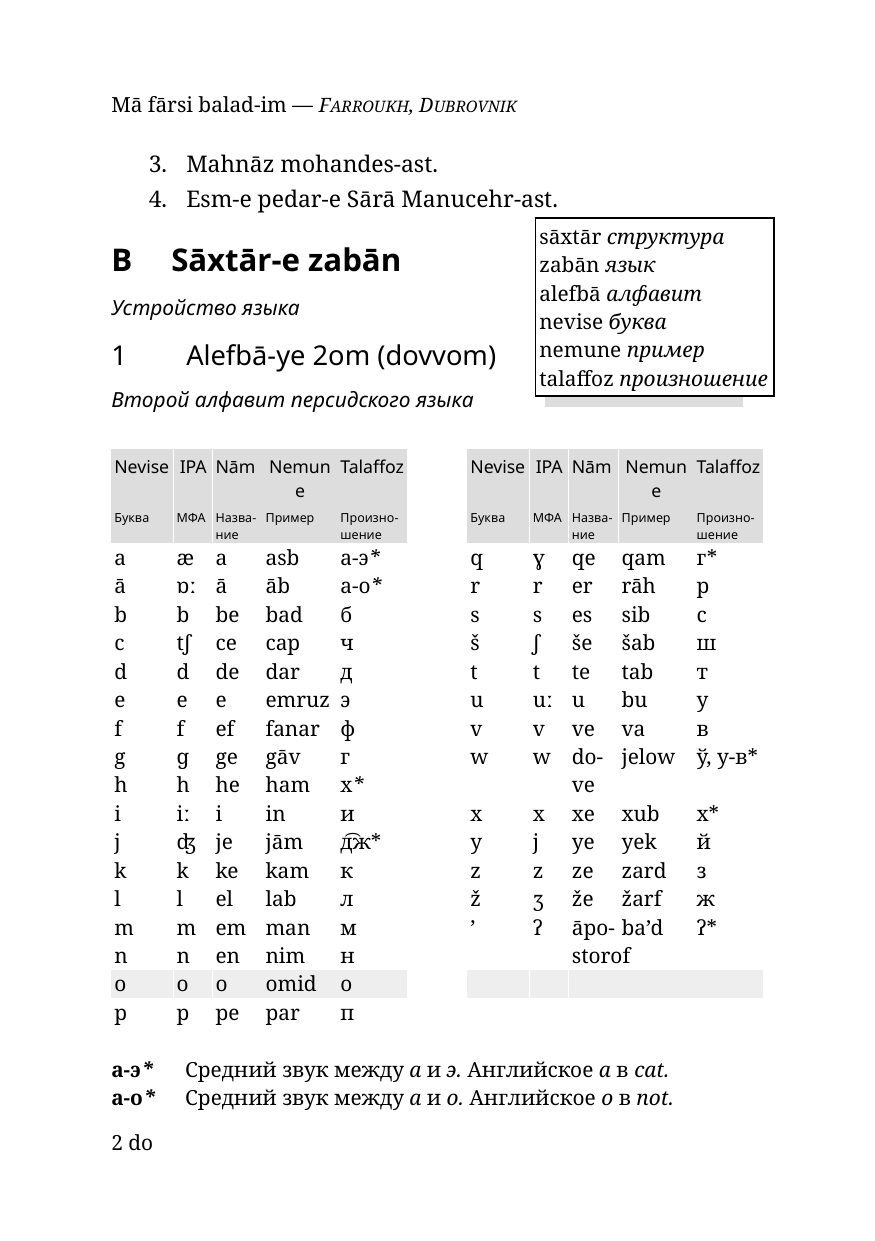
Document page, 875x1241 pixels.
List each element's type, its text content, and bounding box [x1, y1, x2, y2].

table_cell āpo‑ [569, 913, 618, 941]
table_cell д [337, 657, 407, 685]
table_cell a [111, 543, 173, 571]
table_header [535, 397, 743, 414]
table_cell ш [693, 628, 763, 657]
table_cell Наз­ва­ние [569, 509, 618, 543]
table_cell s­to­ro­f [569, 941, 693, 969]
table_cell ч [337, 628, 407, 657]
table_cell в [693, 714, 763, 742]
table_cell v [467, 714, 529, 742]
table_cell ʃ [530, 628, 568, 657]
table_cell с [693, 600, 763, 628]
table_cell em [213, 913, 262, 941]
table_cell z [530, 856, 568, 884]
table_cell м [337, 913, 407, 941]
table_cell o [174, 970, 212, 998]
table_cell že [569, 884, 618, 913]
table_cell б [337, 600, 407, 628]
table_cell in [262, 799, 337, 827]
table_cell rāh [619, 571, 693, 600]
table_cell Буква [111, 509, 173, 543]
table_cell q [467, 543, 529, 571]
table_header Nevise [467, 449, 529, 509]
table_cell ž [467, 884, 529, 913]
table_cell и [337, 799, 407, 827]
table_cell t [467, 657, 529, 685]
table_cell h [111, 771, 173, 799]
table_cell lab [262, 884, 337, 913]
table_cell f [111, 714, 173, 742]
table_cell j [530, 828, 568, 856]
table_cell k [111, 856, 173, 884]
table_cell [530, 970, 568, 998]
table_header [536, 219, 743, 395]
table_cell tʃ [174, 628, 212, 657]
table_header Nemune [619, 449, 693, 509]
table_cell par [262, 998, 337, 1026]
table_cell ж [693, 884, 763, 913]
table_cell emruz [262, 685, 337, 714]
table_cell jām [262, 828, 337, 856]
table_cell ʔ [530, 913, 568, 941]
table_cell iː [174, 799, 212, 827]
table_cell yek [619, 828, 693, 856]
table_cell j [111, 828, 173, 856]
table_cell bu [619, 685, 693, 714]
table_cell o [213, 970, 262, 998]
table_cell g [111, 742, 173, 771]
table_cell kam [262, 856, 337, 884]
table_cell omid [262, 970, 337, 998]
table_cell i [111, 799, 173, 827]
table_cell e [111, 685, 173, 714]
table_cell о [337, 970, 407, 998]
table_cell ɡ [174, 742, 212, 771]
table_cell а-э* [337, 543, 407, 571]
table_cell m [174, 913, 212, 941]
table_cell ā [213, 571, 262, 600]
table_cell r [467, 571, 529, 600]
text а-э* Сред­ний звук меж­ду а и э. Ан­г­лий­ское a в cat. [111, 1055, 763, 1083]
table_cell у [693, 685, 763, 714]
table_cell u [467, 685, 529, 714]
table_cell й [693, 828, 763, 856]
table_cell u [569, 685, 618, 714]
table_cell pe [213, 998, 262, 1026]
table_cell zard [619, 856, 693, 884]
table_cell д͡ж* [337, 828, 407, 856]
table_cell р [693, 571, 763, 600]
table_header Nām [213, 449, 262, 509]
table_cell x [530, 799, 568, 827]
table_cell jelow [619, 742, 693, 799]
table_cell ʒ [530, 884, 568, 913]
table_cell При­мер [619, 509, 693, 543]
list Esm‐e pedar‐e Sārā Manucehr‐ast. [148, 183, 763, 214]
table_cell do­ve [569, 742, 618, 799]
table_cell х* [337, 771, 407, 799]
table_cell t [530, 657, 568, 685]
table_header Talaffoz [337, 449, 407, 509]
table_cell l [174, 884, 212, 913]
table_cell ham [262, 771, 337, 799]
table_cell ’ [467, 913, 529, 941]
table_cell ў, у-в* [693, 742, 763, 799]
table_cell er [569, 571, 618, 600]
table_cell te [569, 657, 618, 685]
table_cell o [111, 970, 173, 998]
table_cell л [337, 884, 407, 913]
table_cell п [337, 998, 407, 1026]
table_header Nevise [111, 449, 173, 509]
table_cell к [337, 856, 407, 884]
table_cell xe [569, 799, 618, 827]
table_cell d [111, 657, 173, 685]
table_cell ef [213, 714, 262, 742]
table_cell d [174, 657, 212, 685]
table_cell ba’d [619, 913, 693, 941]
table_cell en [213, 941, 262, 969]
table_cell ce [213, 628, 262, 657]
table_cell Про­из­но­ше­ние [693, 509, 763, 543]
table_cell э [337, 685, 407, 714]
table_cell ʔ* [693, 913, 763, 941]
table_cell Про­из­но­ше­ние [337, 509, 407, 543]
table_cell Наз­ва­ние [213, 509, 262, 543]
table_header IPA [174, 449, 212, 509]
table_cell h [174, 771, 212, 799]
table_cell МФА [530, 509, 568, 543]
table_cell va [619, 714, 693, 742]
table_cell b [111, 600, 173, 628]
table_cell г [337, 742, 407, 771]
table_cell m [111, 913, 173, 941]
table_cell w [467, 742, 529, 799]
table_cell c [111, 628, 173, 657]
table_cell n [111, 941, 173, 969]
table_cell [530, 941, 568, 969]
table_cell e [213, 685, 262, 714]
table_cell be [213, 600, 262, 628]
table_cell з [693, 856, 763, 884]
table_cell [569, 970, 693, 998]
table_cell a [213, 543, 262, 571]
table_cell ve [569, 714, 618, 742]
table_cell г* [693, 543, 763, 571]
table_cell gāv [262, 742, 337, 771]
table_cell nim [262, 941, 337, 969]
table_cell ge [213, 742, 262, 771]
table_header Sāxtār-e zabān Устройство языка Alefbā‐ye 2om (dovvom) Второй алфавит персидского языка [111, 217, 534, 414]
table_cell el [213, 884, 262, 913]
table_cell man [262, 913, 337, 941]
list Mahnāz mohandes‐ast. [148, 148, 763, 180]
table_header Talaffoz [693, 449, 763, 509]
table_cell [467, 970, 529, 998]
table_cell ф [337, 714, 407, 742]
table_cell i [213, 799, 262, 827]
table_cell х* [693, 799, 763, 827]
table_cell dar [262, 657, 337, 685]
table_cell s [530, 600, 568, 628]
table_cell e [174, 685, 212, 714]
table_cell ɒː [174, 571, 212, 600]
table_cell æ [174, 543, 212, 571]
table_cell v [530, 714, 568, 742]
table_cell uː [530, 685, 568, 714]
table_cell ɣ [530, 543, 568, 571]
table_cell ke [213, 856, 262, 884]
table_cell p [111, 998, 173, 1026]
table_cell qe [569, 543, 618, 571]
table_cell p [174, 998, 212, 1026]
table_header Nām [569, 449, 618, 509]
table_cell še [569, 628, 618, 657]
table_cell he [213, 771, 262, 799]
table_cell qam [619, 543, 693, 571]
table_cell l [111, 884, 173, 913]
table_cell je [213, 828, 262, 856]
table_cell b [174, 600, 212, 628]
table_cell sib [619, 600, 693, 628]
table_cell [467, 941, 529, 969]
table_cell z [467, 856, 529, 884]
table_cell r [530, 571, 568, 600]
table_cell šab [619, 628, 693, 657]
table_cell k [174, 856, 212, 884]
table_cell s [467, 600, 529, 628]
table_cell w [530, 742, 568, 799]
table_cell n [174, 941, 212, 969]
table_cell При­мер [262, 509, 337, 543]
table_cell МФА [174, 509, 212, 543]
table_cell [693, 941, 763, 969]
table_cell y [467, 828, 529, 856]
table_cell es [569, 600, 618, 628]
table_cell fanar [262, 714, 337, 742]
table_cell ʤ [174, 828, 212, 856]
table_cell н [337, 941, 407, 969]
table_cell ze [569, 856, 618, 884]
table_cell tab [619, 657, 693, 685]
table_cell xub [619, 799, 693, 827]
table_cell x [467, 799, 529, 827]
table_header IPA [530, 449, 568, 509]
table_cell cap [262, 628, 337, 657]
table_cell f [174, 714, 212, 742]
table_cell š [467, 628, 529, 657]
table_cell т [693, 657, 763, 685]
table_cell žarf [619, 884, 693, 913]
text 2 do [111, 1128, 763, 1157]
table_cell āb [262, 571, 337, 600]
table_cell bad [262, 600, 337, 628]
table_cell Буква [467, 509, 529, 543]
table_cell [693, 970, 763, 998]
table_cell ā [111, 571, 173, 600]
table_cell asb [262, 543, 337, 571]
text а-о* Сред­ний звук меж­ду а и о. Ан­г­лийск­ое o в not. [111, 1083, 763, 1112]
table_cell ye [569, 828, 618, 856]
table_cell а-о* [337, 571, 407, 600]
table_cell de [213, 657, 262, 685]
table_header Nemune [262, 449, 337, 509]
